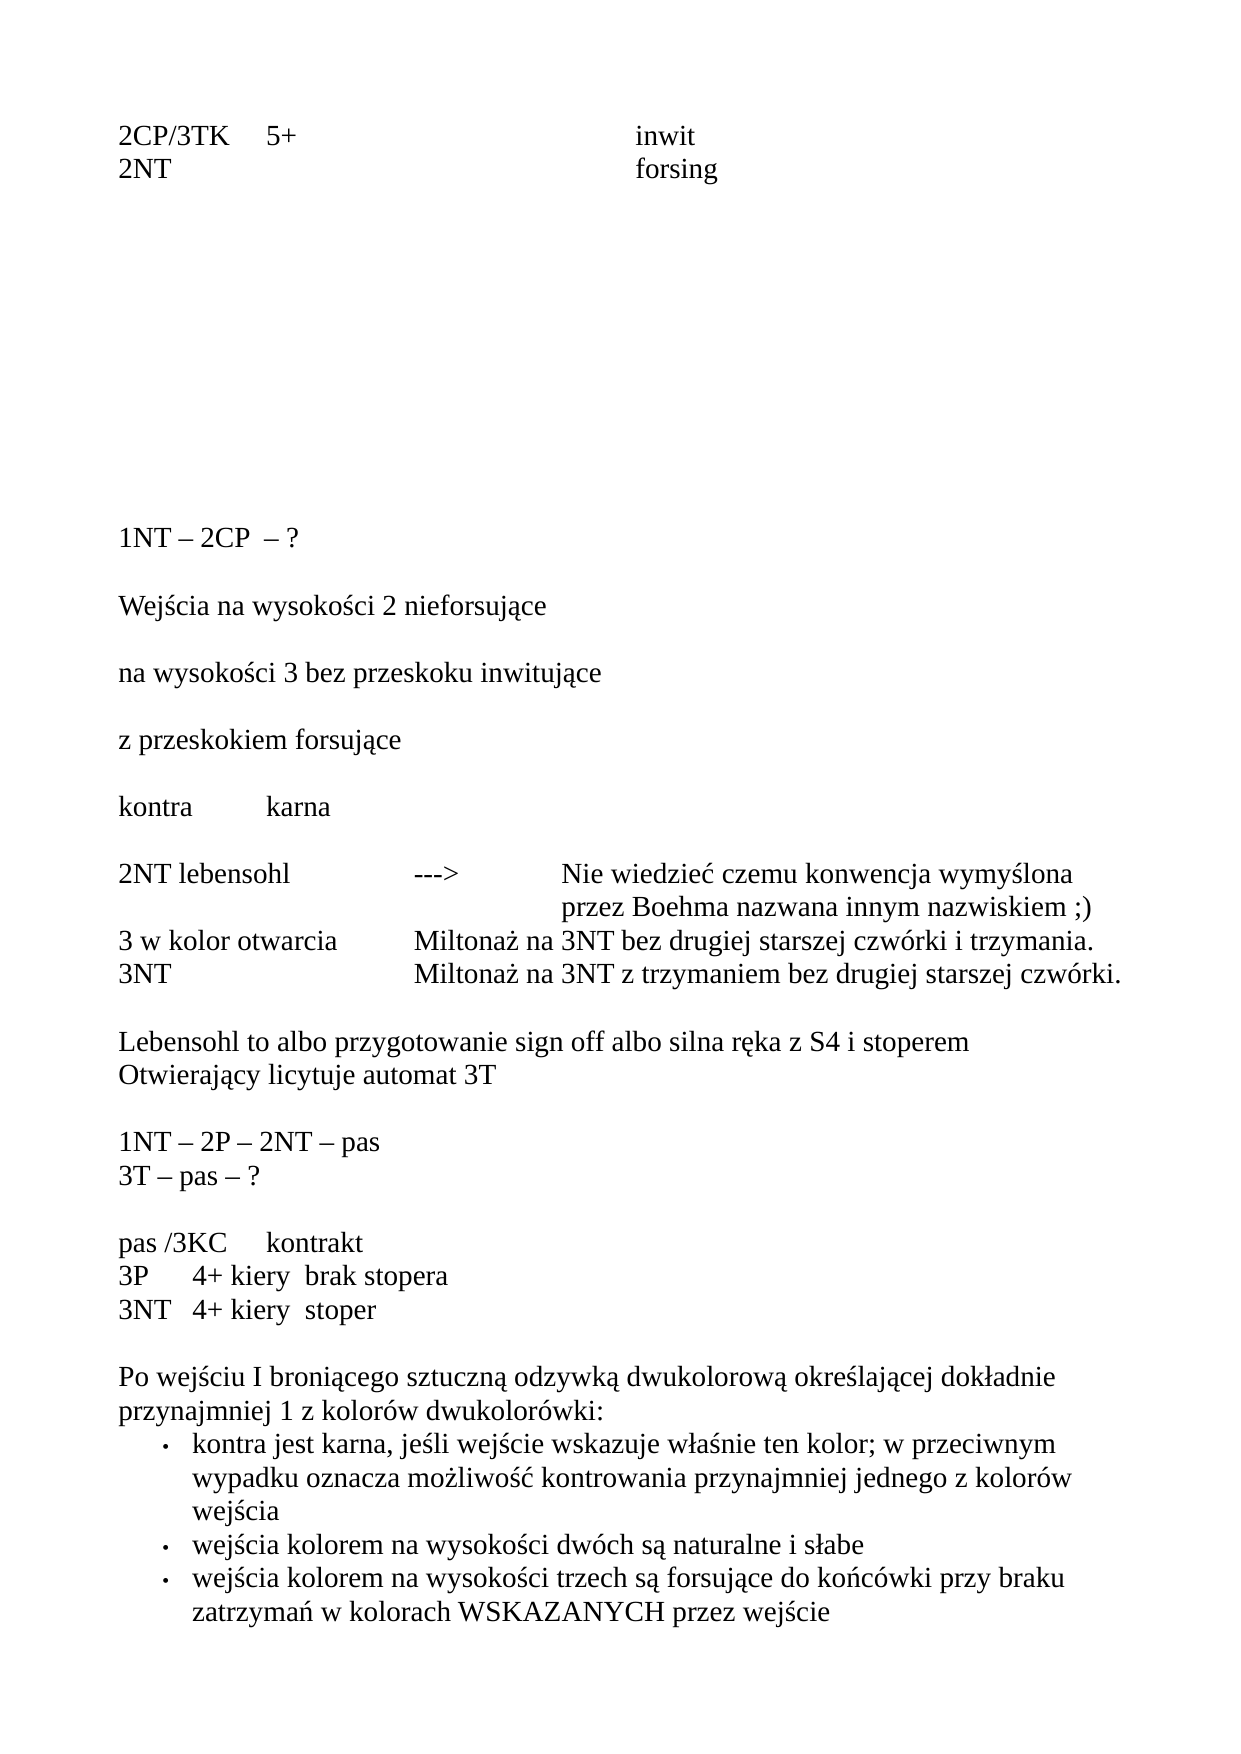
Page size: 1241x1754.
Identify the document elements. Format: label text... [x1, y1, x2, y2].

text 3NT 4+ kiery stoper [118, 1292, 1122, 1326]
text 1NT – 2P – 2NT – pas [118, 1124, 1122, 1158]
list kontra jest karna, jeśli wejście wskazuje właśnie ten kolor; w przeciwnym wypadku oznacza możliwość kontrowania przynajmniej jednego z kolorów wejścia [162, 1426, 1122, 1527]
text 1NT – 2CP – ? [118, 521, 1122, 554]
text Wejścia na wysokości 2 nieforsujące [118, 588, 1122, 621]
text Otwierający licytuje automat 3T [118, 1057, 1122, 1091]
text 3T – pas – ? [118, 1158, 1122, 1191]
list wejścia kolorem na wysokości trzech są forsujące do końcówki przy braku zatrzymań w kolorach WSKAZANYCH przez wejście [162, 1560, 1122, 1627]
list wejścia kolorem na wysokości dwóch są naturalne i słabe [162, 1527, 1122, 1560]
text kontra karna [118, 789, 1122, 822]
text 3P 4+ kiery brak stopera [118, 1258, 1122, 1292]
text 2NT lebensohl ---> Nie wiedzieć czemu konwencja wymyślona przez Boehma nazwana innym nazwiskiem ;) [118, 856, 1122, 923]
text Po wejściu I broniącego sztuczną odzywką dwukolorową określającej dokładnie przynajmniej 1 z kolorów dwukolorówki: [118, 1359, 1122, 1426]
text Lebensohl to albo przygotowanie sign off albo silna ręka z S4 i stoperem [118, 1024, 1122, 1057]
text z przeskokiem forsujące [118, 722, 1122, 755]
text 2CP/3TK 5+ inwit [118, 118, 1122, 152]
text 2NT forsing [118, 152, 1122, 185]
text 3 w kolor otwarcia Miltonaż na 3NT bez drugiej starszej czwórki i trzymania. [118, 923, 1122, 957]
text 3NT Miltonaż na 3NT z trzymaniem bez drugiej starszej czwórki. [118, 957, 1122, 990]
text pas /3KC kontrakt [118, 1225, 1122, 1258]
text na wysokości 3 bez przeskoku inwitujące [118, 655, 1122, 688]
